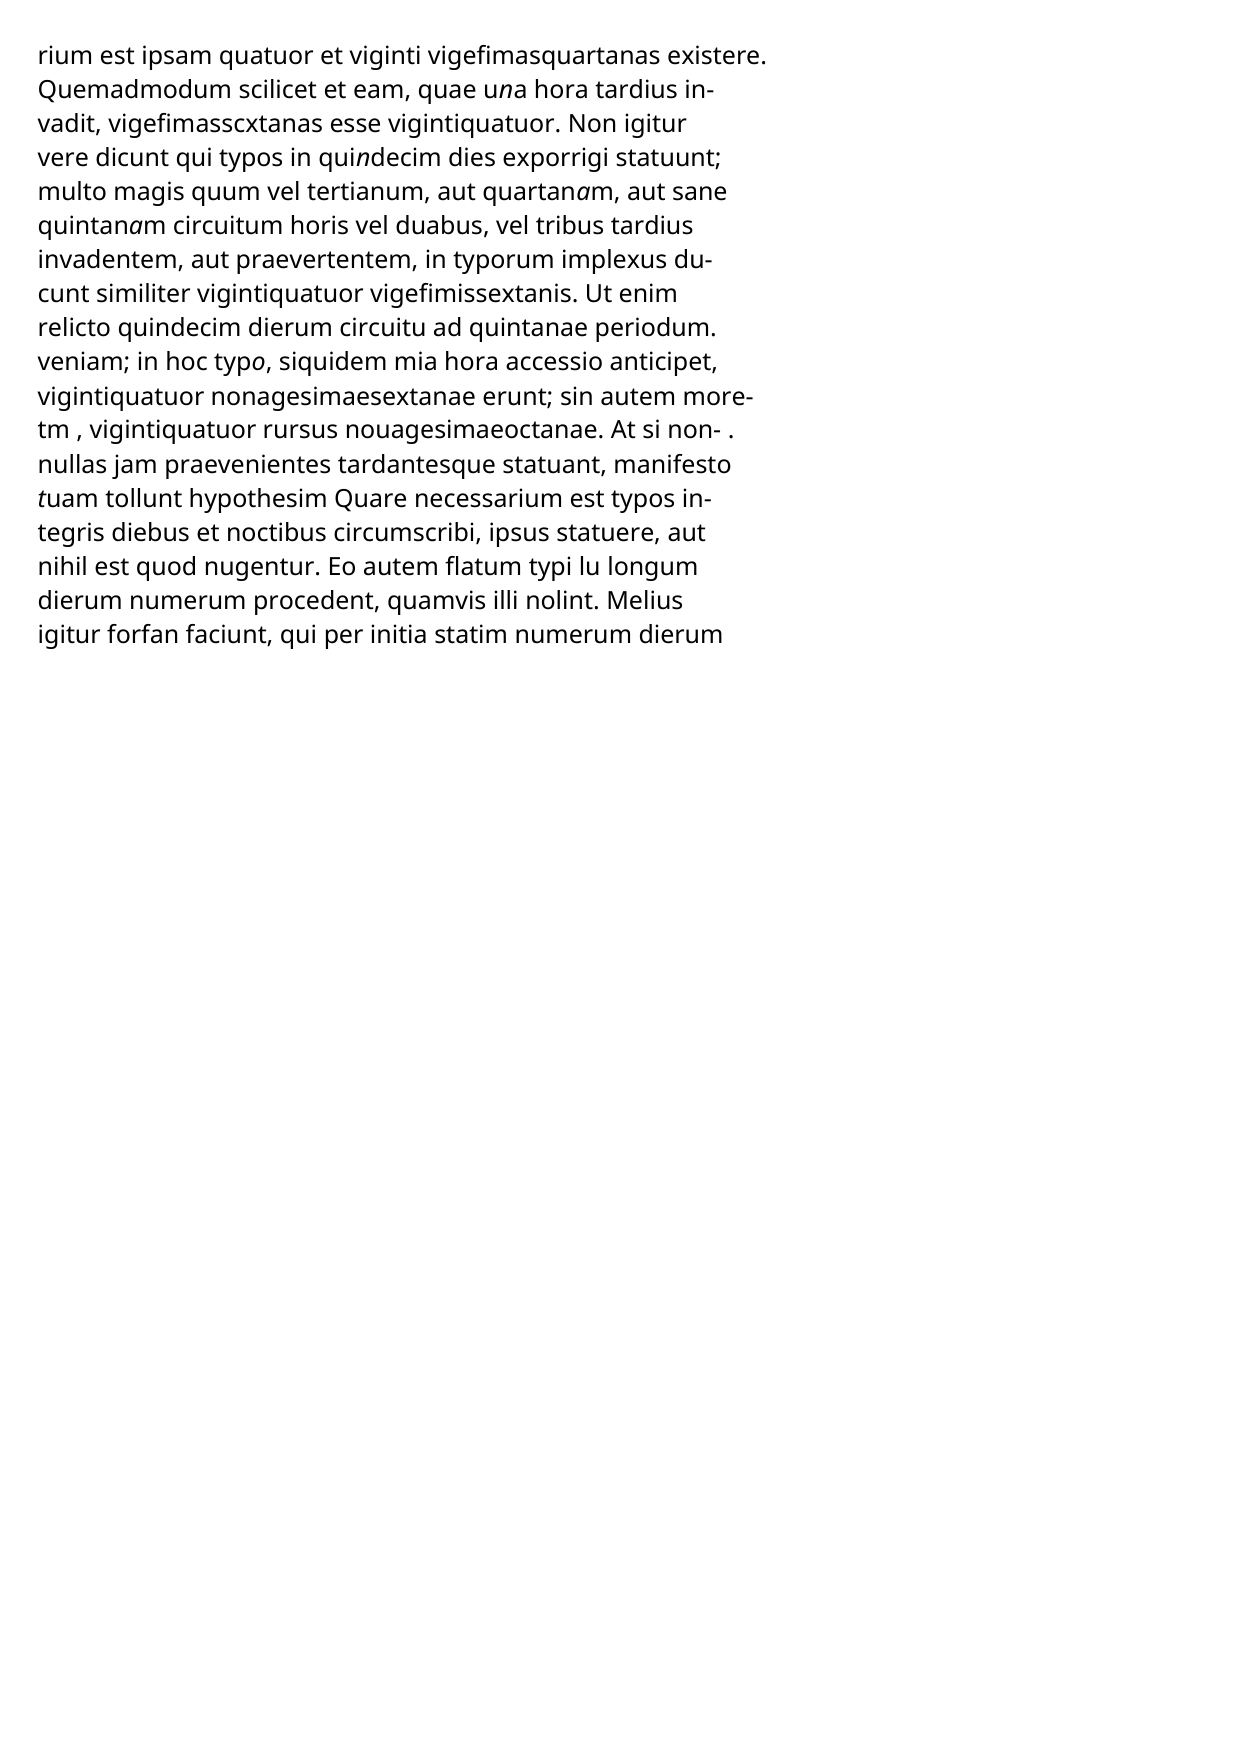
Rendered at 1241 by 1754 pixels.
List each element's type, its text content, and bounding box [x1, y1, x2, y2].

text rium est ipsam quatuor et viginti vigefimasquartanas existere. Quemadmodum scilicet et eam, quae una hora tardius in- vadit, vigefimasscxtanas esse vigintiquatuor. Non igitur vere dicunt qui typos in quindecim dies exporrigi statuunt; multo magis quum vel tertianum, aut quartanam, aut sane quintanam circuitum horis vel duabus, vel tribus tardius invadentem, aut praevertentem, in typorum implexus du- cunt similiter vigintiquatuor vigefimissextanis. Ut enim relicto quindecim dierum circuitu ad quintanae periodum. veniam; in hoc typo, siquidem mia hora accessio anticipet, vigintiquatuor nonagesimaesextanae erunt; sin autem more- tm , vigintiquatuor rursus nouagesimaeoctanae. At si non- . nullas jam praevenientes tardantesque statuant, manifesto tuam tollunt hypothesim Quare necessarium est typos in- tegris diebus et noctibus circumscribi, ipsus statuere, aut nihil est quod nugentur. Eo autem flatum typi lu longum dierum numerum procedent, quamvis illi nolint. Melius igitur forfan faciunt, qui per initia statim numerum dierum [37, 37, 1203, 651]
